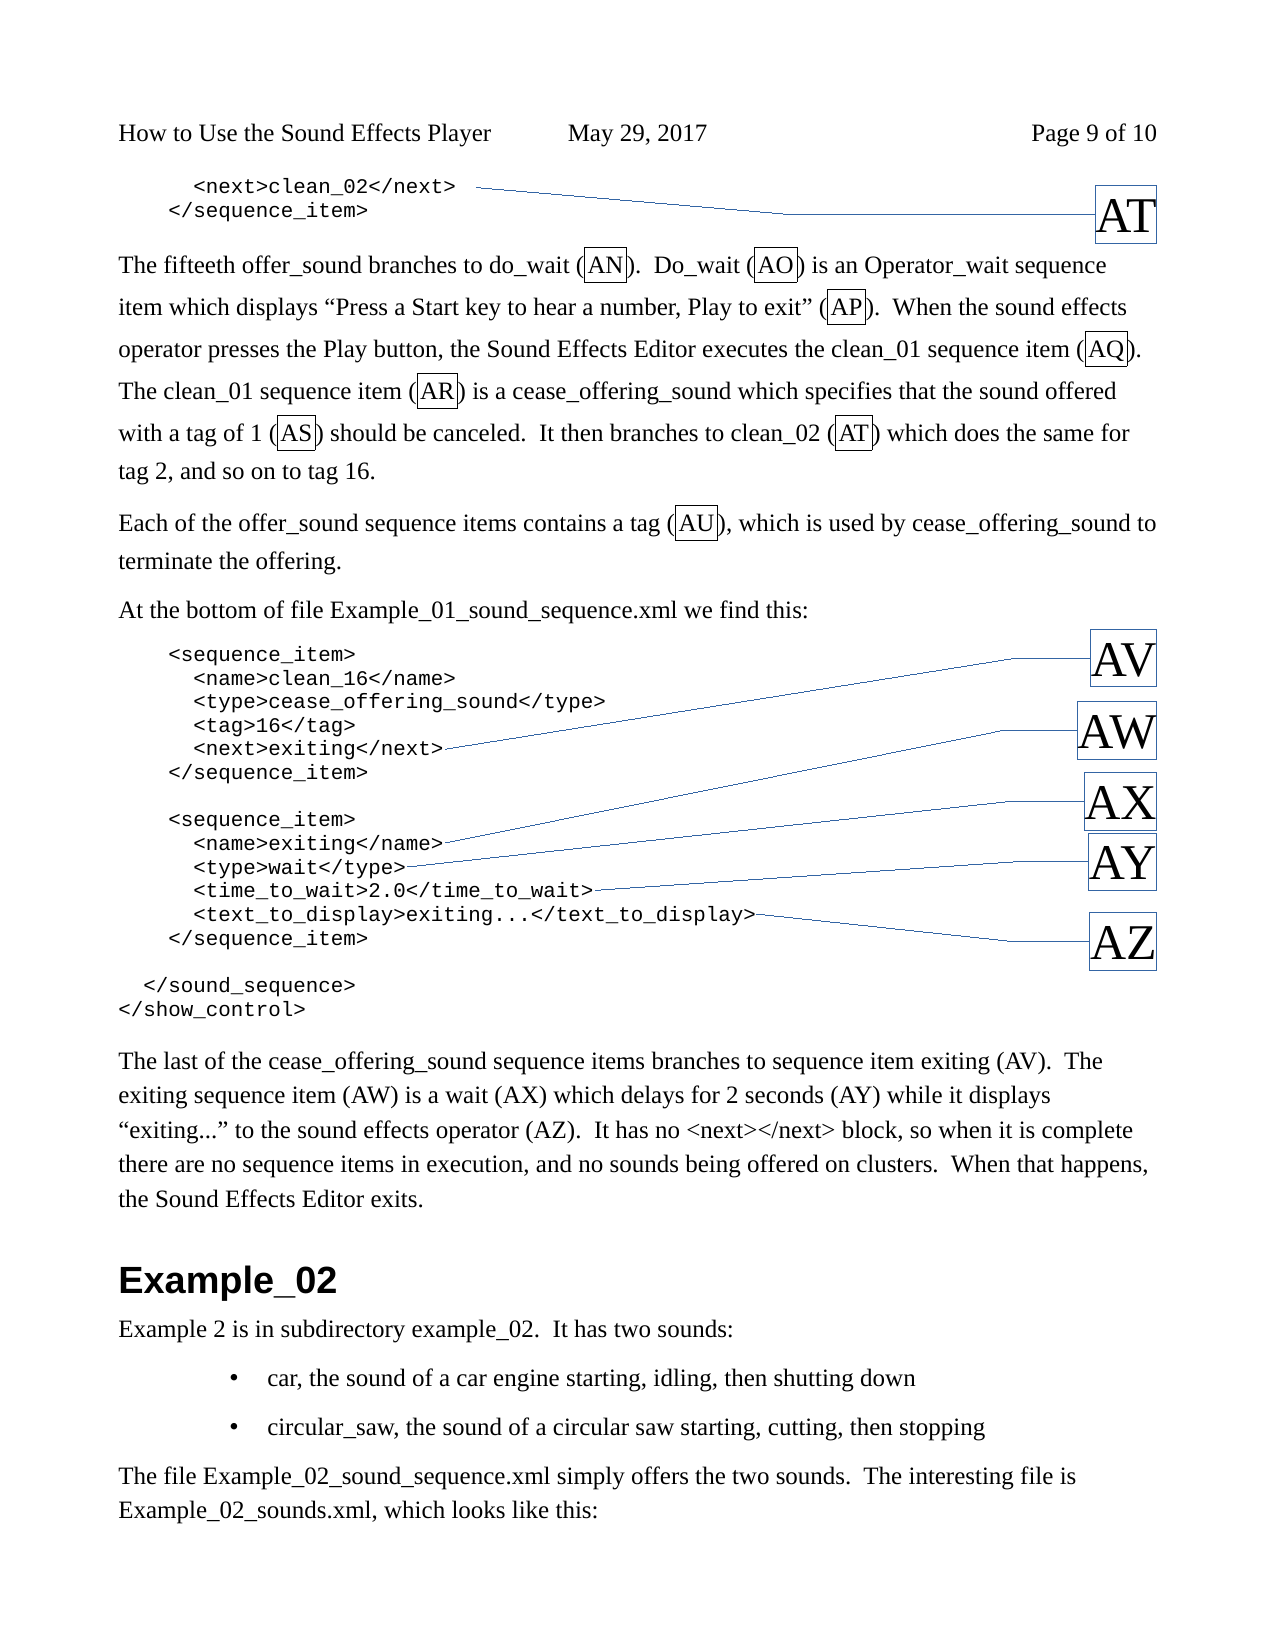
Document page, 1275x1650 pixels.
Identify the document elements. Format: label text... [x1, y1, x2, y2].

text At the bottom of file Example_01_sound_sequence.xml we find this: [118, 595, 1157, 623]
text <tag>16</tag> [118, 715, 1077, 738]
text <name>exiting</name> [118, 833, 1088, 857]
text <name>clean_16</name> [118, 667, 1157, 691]
text <type>wait</type> [1089, 857, 1156, 880]
text The last of the cease_offering_sound sequence items branches to sequence item exiting (AV). The exiting sequence item (AW) is a wait (AX) which delays for 2 seconds (AY) while it displays “exiting...” to the sound effects operator (AZ). It has no <next></next> block, so when it is complete there are no sequence items in execution, and no sounds being offered on clusters. When that happens, the Sound Effects Editor exits. [118, 1046, 1157, 1212]
text <sequence_item> [118, 809, 1157, 833]
text </sequence_item> [1138, 928, 1156, 951]
text <tag>16</tag> [1078, 715, 1092, 738]
text </show_control> [118, 998, 1157, 1022]
text <sequence_item> [118, 644, 1090, 667]
text </sequence_item> [1116, 200, 1139, 224]
text <sequence_item> [1130, 644, 1149, 667]
text </sound_sequence> [118, 975, 1157, 998]
text </sequence_item> [1111, 928, 1147, 951]
text </sequence_item> [118, 928, 1089, 951]
text </sequence_item> [118, 200, 1095, 224]
text <next>exiting</next> [118, 738, 1157, 762]
text <sequence_item> [1091, 644, 1105, 667]
text <tag>16</tag> [1117, 715, 1150, 738]
text Each of the offer_sound sequence items contains a tag (AU), which is used by cease_offering_sound to terminate the offering. [118, 505, 1157, 574]
text <text_to_display>exiting...</text_to_display> [118, 904, 1157, 928]
text <next>clean_02</next> [118, 176, 1157, 200]
text <type>wait</type> [118, 857, 1088, 880]
text <type>cease_offering_sound</type> [118, 691, 1157, 715]
list circular_saw, the sound of a circular saw starting, cutting, then stopping [229, 1412, 1157, 1441]
text </sequence_item> [118, 762, 1157, 786]
text <time_to_wait>2.0</time_to_wait> [118, 880, 1157, 904]
text The fifteeth offer_sound branches to do_wait (AN). Do_wait (AO) is an Operator_wait sequence item which displays “Press a Start key to hear a number, Play to exit” (AP). When the sound effects operator presses the Play button, the Sound Effects Editor executes the clean_01 sequence item (AQ). The clean_01 sequence item (AR) is a cease_offering_sound which specifies that the sound offered with a tag of 1 (AS) should be canceled. It then branches to clean_02 (AT) which does the same for tag 2, and so on to tag 16. [118, 247, 1157, 485]
text <tag>16</tag> [1097, 715, 1119, 738]
text <sequence_item> [1111, 644, 1133, 667]
list car, the sound of a car engine starting, idling, then shutting down [229, 1363, 1157, 1392]
text [1089, 834, 1156, 857]
text </sequence_item> [1090, 928, 1104, 951]
text </sequence_item> [1096, 200, 1110, 224]
text The file Example_02_sound_sequence.xml simply offers the two sounds. The interesting file is Example_02_sounds.xml, which looks like this: [118, 1461, 1157, 1524]
subtitle Example_02 [118, 1258, 1157, 1301]
text Example 2 is in subdirectory example_02. It has two sounds: [118, 1314, 1157, 1343]
